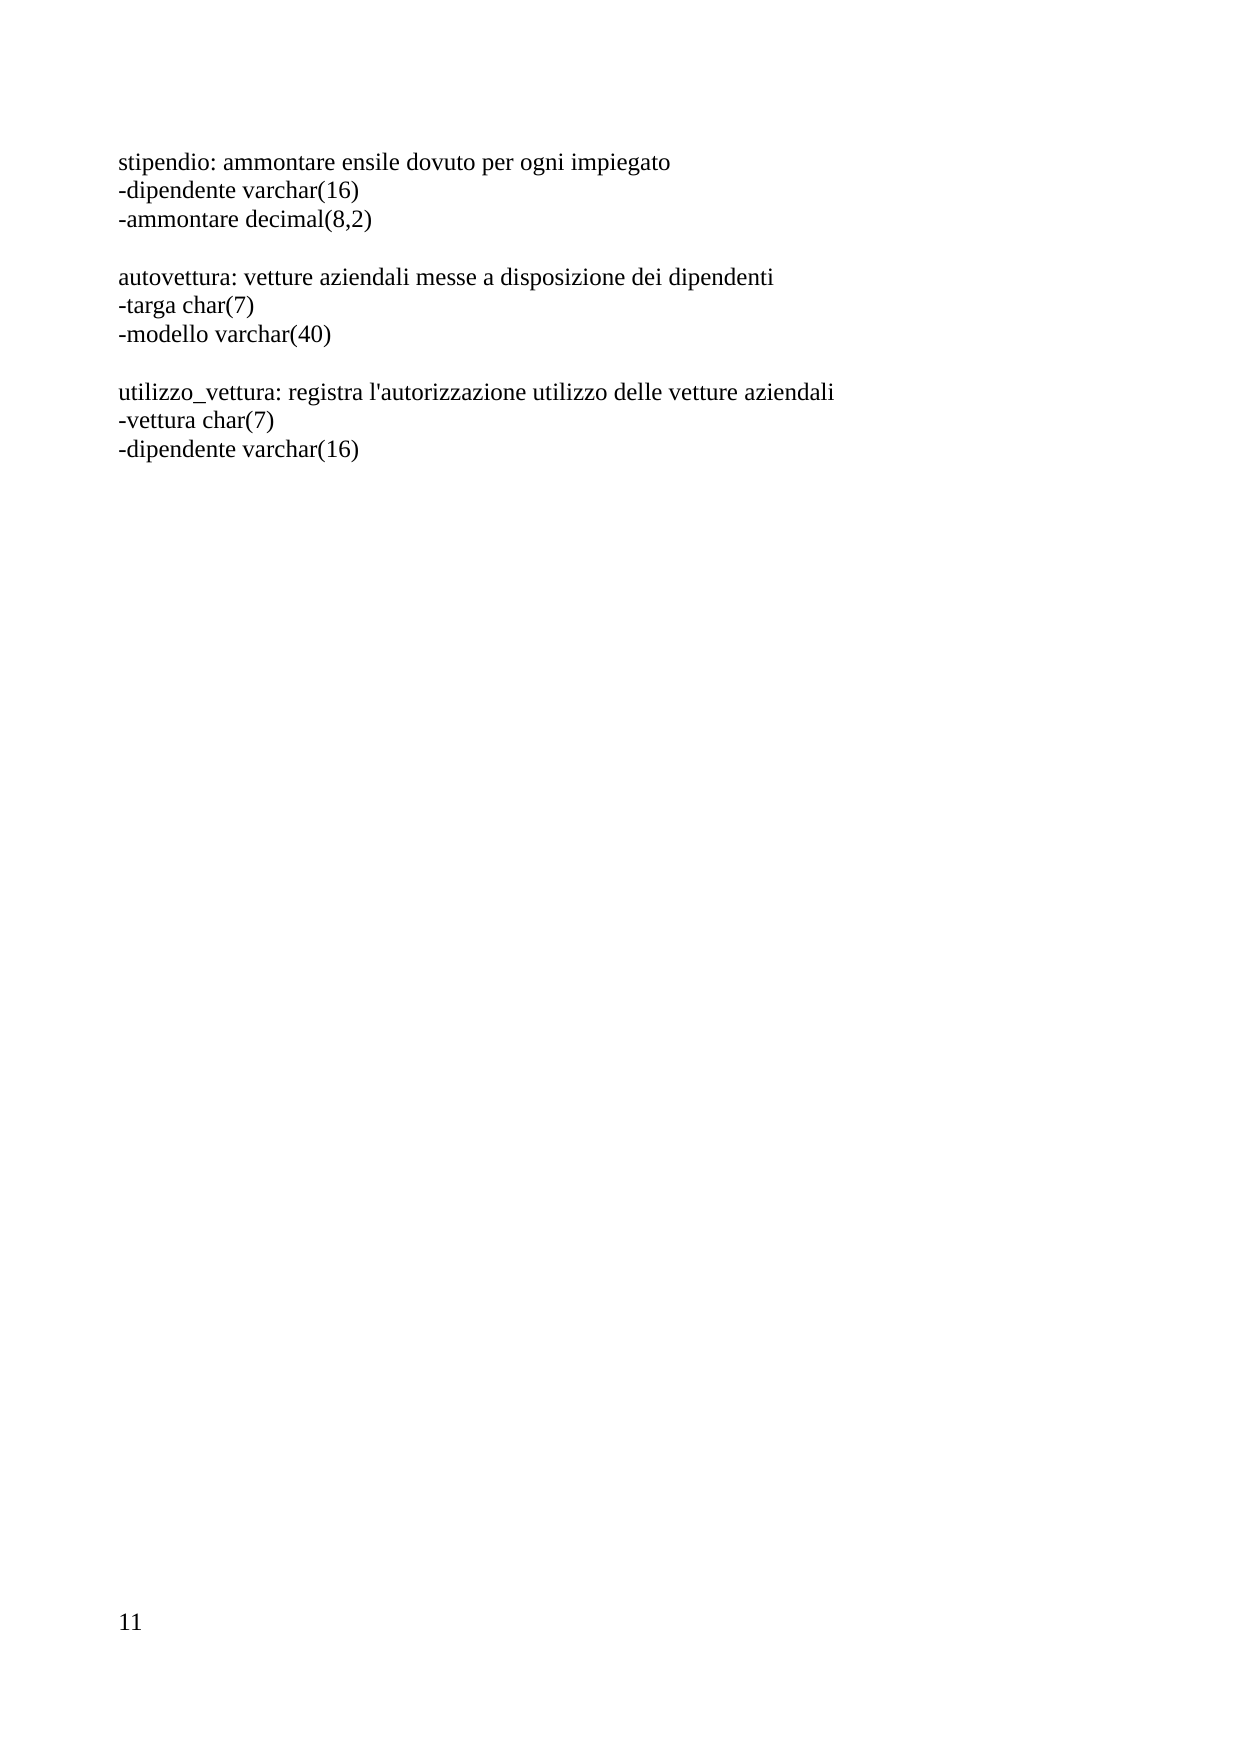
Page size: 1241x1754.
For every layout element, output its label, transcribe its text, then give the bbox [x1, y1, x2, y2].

text autovettura: vetture aziendali messe a disposizione dei dipendenti [118, 262, 1122, 291]
text utilizzo_vettura: registra l'autorizzazione utilizzo delle vetture aziendali [118, 377, 1122, 406]
text -vettura char(7) [118, 406, 1122, 434]
text -ammontare decimal(8,2) [118, 204, 1122, 233]
text -targa char(7) [118, 291, 1122, 319]
text -modello varchar(40) [118, 319, 1122, 348]
text -dipendente varchar(16) [118, 176, 1122, 204]
text -dipendente varchar(16) [118, 434, 1122, 463]
text stipendio: ammontare ensile dovuto per ogni impiegato [118, 147, 1122, 176]
